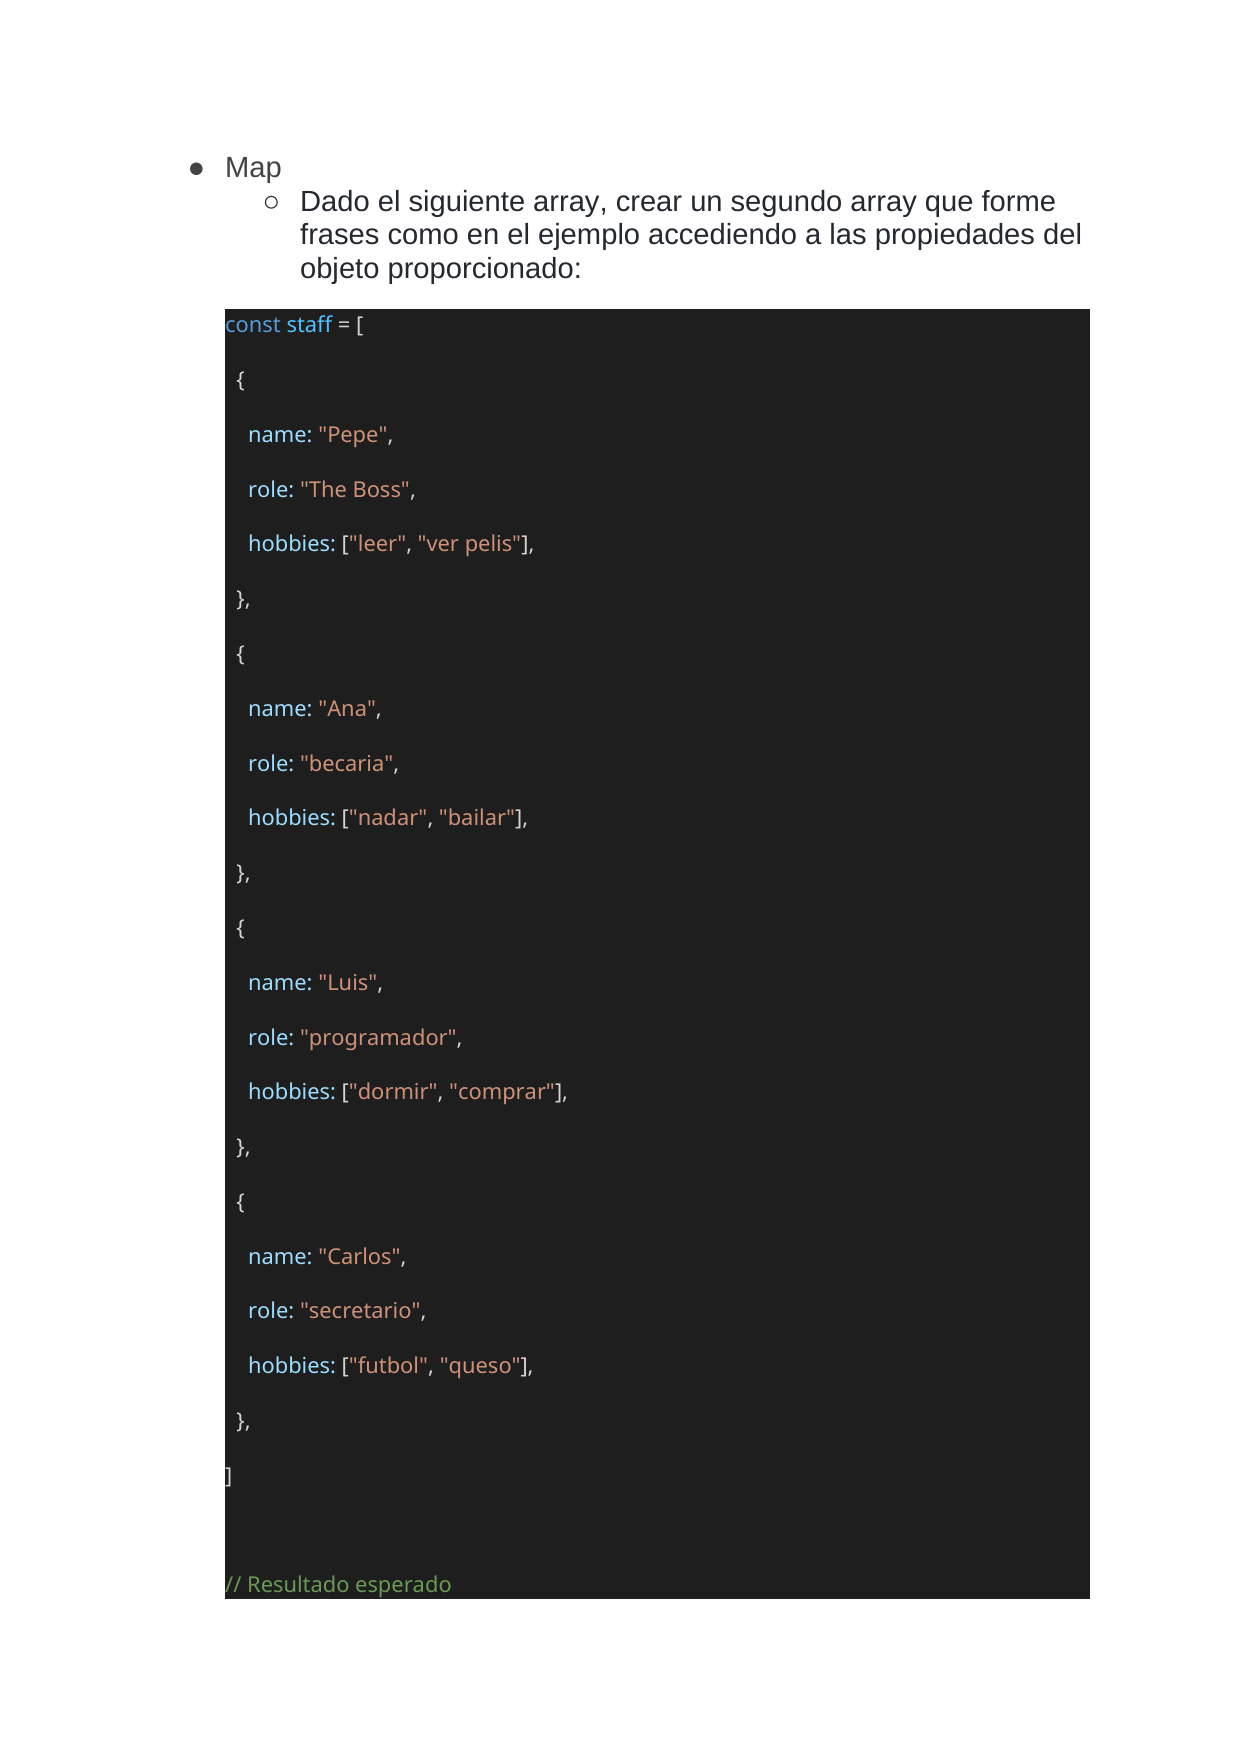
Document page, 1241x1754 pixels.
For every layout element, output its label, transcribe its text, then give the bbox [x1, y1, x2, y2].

text name: "Pepe", [225, 419, 1090, 448]
list Dado el siguiente array, crear un segundo array que forme frases como en el ejemplo accediendo a las propiedades del objeto proporcionado: [262, 183, 1090, 284]
text const staff = [ [225, 309, 1090, 339]
text role: "programador", [225, 1021, 1090, 1051]
text { [225, 912, 1090, 942]
text hobbies: ["dormir", "comprar"], [225, 1076, 1090, 1106]
text { [225, 638, 1090, 668]
text name: "Carlos", [225, 1241, 1090, 1270]
text }, [225, 583, 1090, 613]
text name: "Ana", [225, 693, 1090, 722]
text { [225, 1186, 1090, 1216]
text // Resultado esperado [225, 1569, 1090, 1599]
text hobbies: ["futbol", "queso"], [225, 1350, 1090, 1380]
text }, [225, 1131, 1090, 1161]
text }, [225, 1405, 1090, 1435]
text hobbies: ["nadar", "bailar"], [225, 802, 1090, 832]
text role: "secretario", [225, 1295, 1090, 1325]
subtitle Map [187, 150, 1090, 183]
text name: "Luis", [225, 967, 1090, 996]
text hobbies: ["leer", "ver pelis"], [225, 528, 1090, 558]
text role: "becaria", [225, 747, 1090, 777]
text ] [225, 1460, 1090, 1489]
text role: "The Boss", [225, 473, 1090, 503]
text }, [225, 857, 1090, 887]
text { [225, 364, 1090, 394]
